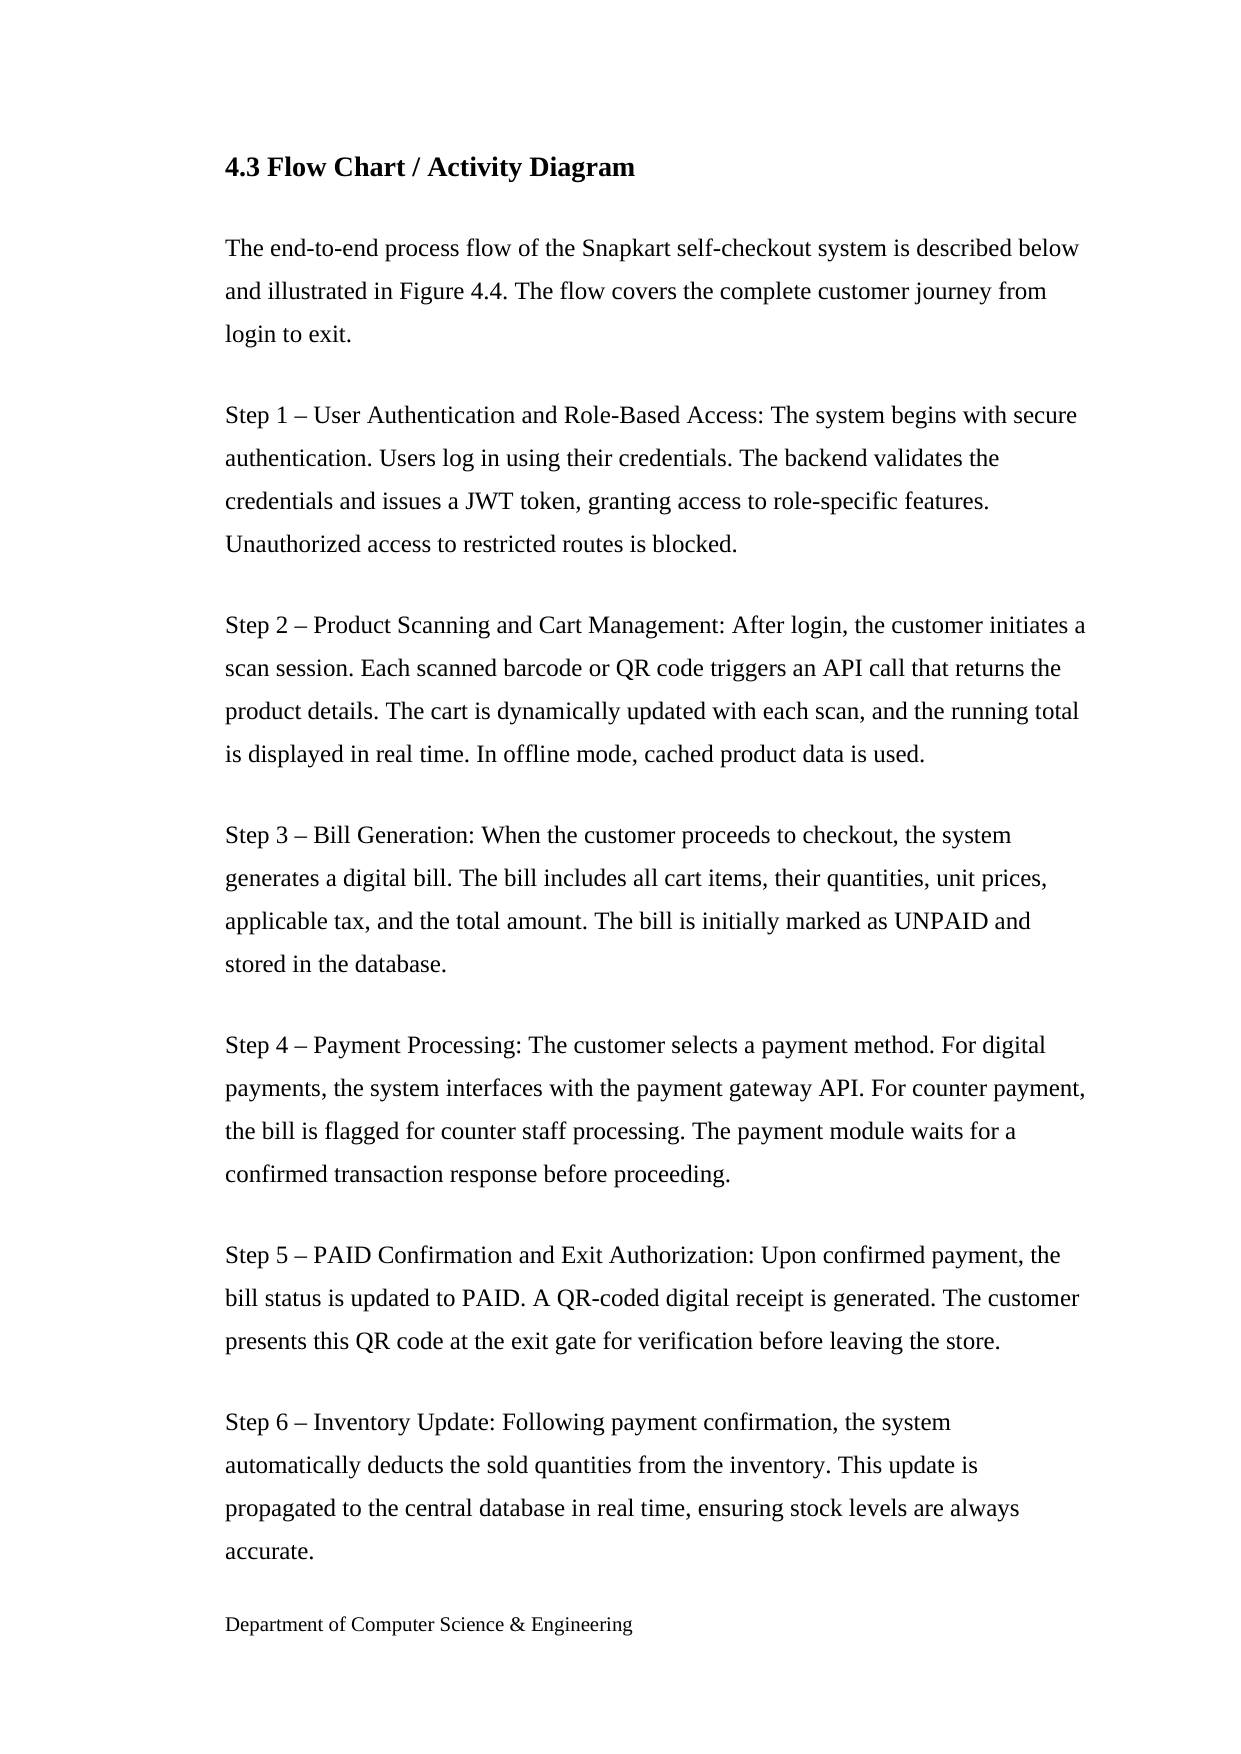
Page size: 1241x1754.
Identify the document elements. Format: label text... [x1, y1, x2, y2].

text The end-to-end process flow of the Snapkart self-checkout system is described below and illustrated in Figure 4.4. The flow covers the complete customer journey from login to exit. [225, 233, 1090, 348]
text Step 2 – Product Scanning and Cart Management: After login, the customer initiates a scan session. Each scanned barcode or QR code triggers an API call that returns the product details. The cart is dynamically updated with each scan, and the running total is displayed in real time. In offline mode, cached product data is used. [225, 610, 1090, 768]
text 4.3 Flow Chart / Activity Diagram [225, 150, 1090, 182]
text Step 3 – Bill Generation: When the customer proceeds to checkout, the system generates a digital bill. The bill includes all cart items, their quantities, unit prices, applicable tax, and the total amount. The bill is initially marked as UNPAID and stored in the database. [225, 820, 1090, 978]
text Step 5 – PAID Confirmation and Exit Authorization: Upon confirmed payment, the bill status is updated to PAID. A QR-coded digital receipt is generated. The customer presents this QR code at the exit gate for verification before leaving the store. [225, 1240, 1090, 1355]
text Step 1 – User Authentication and Role-Based Access: The system begins with secure authentication. Users log in using their credentials. The backend validates the credentials and issues a JWT token, granting access to role-specific features. Unauthorized access to restricted routes is blocked. [225, 400, 1090, 558]
text Step 4 – Payment Processing: The customer selects a payment method. For digital payments, the system interfaces with the payment gateway API. For counter payment, the bill is flagged for counter staff processing. The payment module waits for a confirmed transaction response before proceeding. [225, 1030, 1090, 1188]
text Step 6 – Inventory Update: Following payment confirmation, the system automatically deducts the sold quantities from the inventory. This update is propagated to the central database in real time, ensuring stock levels are always accurate. [225, 1407, 1090, 1565]
